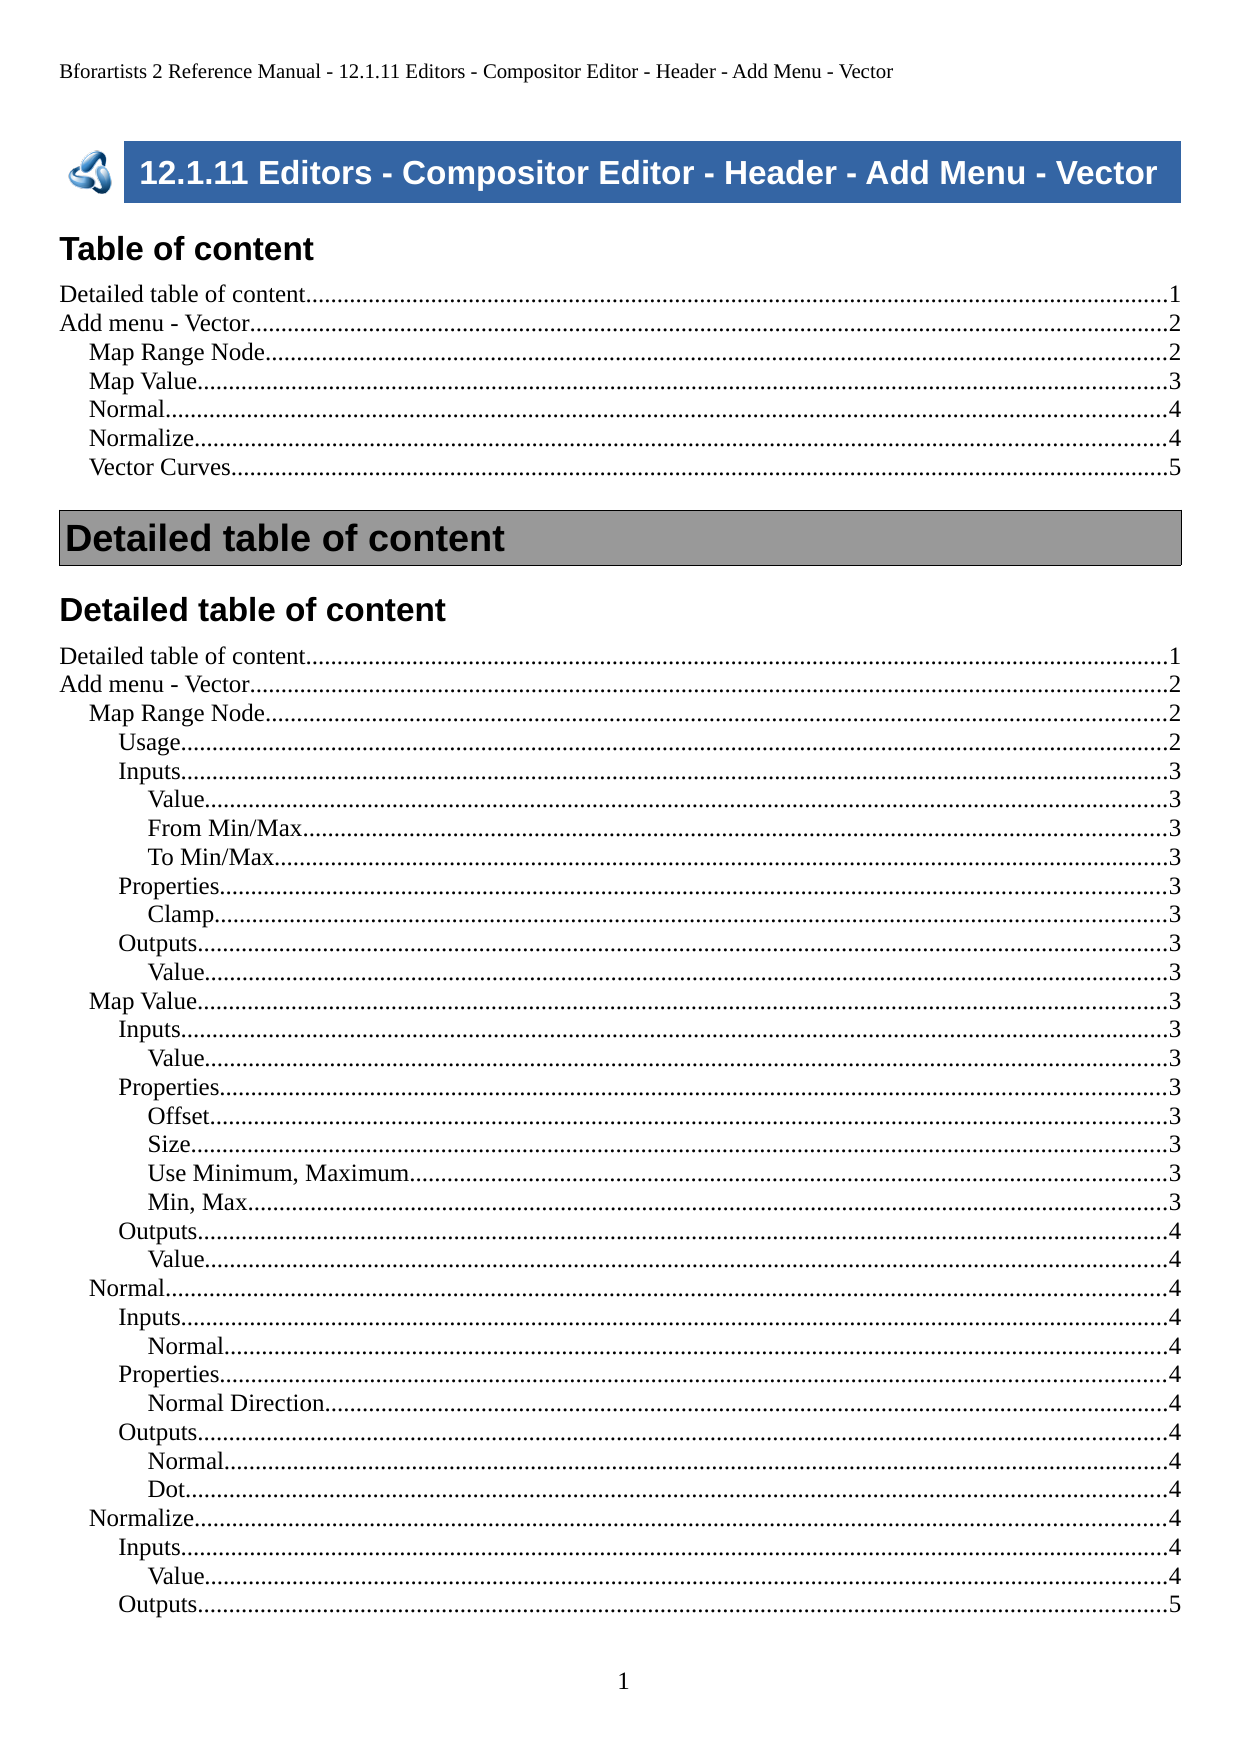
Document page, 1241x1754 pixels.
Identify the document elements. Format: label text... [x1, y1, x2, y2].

text Clamp 3 [147, 899, 1181, 928]
text Map Value 3 [88, 986, 1181, 1014]
table_header Detailed table of content [60, 511, 1181, 565]
picture [65, 147, 114, 197]
text Offset 3 [147, 1101, 1181, 1129]
text Normalize 4 [88, 423, 1181, 452]
text From Min/Max 3 [147, 813, 1181, 842]
text Properties 3 [118, 871, 1181, 899]
text Map Range Node 2 [88, 698, 1181, 727]
table_header 12.1.11 Editors - Compositor Editor - Header - Add Menu - Vector [124, 141, 1181, 203]
text Inputs 3 [118, 1014, 1181, 1043]
table_header [59, 141, 124, 203]
text Normal 4 [88, 394, 1181, 423]
text Add menu - Vector 2 [59, 669, 1181, 698]
text Add menu - Vector 2 [59, 308, 1181, 337]
text Outputs 4 [118, 1216, 1181, 1244]
text Detailed table of content 1 [59, 641, 1181, 669]
text Normal 4 [88, 1273, 1181, 1302]
text Properties 3 [118, 1072, 1181, 1101]
text Properties 4 [118, 1359, 1181, 1388]
text Use Minimum, Maximum 3 [147, 1158, 1181, 1187]
text Value 3 [147, 1043, 1181, 1072]
text Value 3 [147, 784, 1181, 813]
text Detailed table of content 1 [59, 279, 1181, 308]
text Usage 2 [118, 727, 1181, 756]
text Size 3 [147, 1129, 1181, 1158]
text Inputs 4 [118, 1532, 1181, 1561]
text Vector Curves 5 [88, 452, 1181, 481]
text To Min/Max 3 [147, 842, 1181, 871]
text Normalize 4 [88, 1503, 1181, 1532]
text Min, Max 3 [147, 1187, 1181, 1216]
text Dot 4 [147, 1474, 1181, 1503]
text Normal 4 [147, 1331, 1181, 1359]
text Value 4 [147, 1561, 1181, 1589]
text Value 4 [147, 1244, 1181, 1273]
text Map Range Node 2 [88, 337, 1181, 366]
text Outputs 5 [118, 1589, 1181, 1618]
subtitle Detailed table of content [59, 590, 1181, 628]
text Outputs 3 [118, 928, 1181, 957]
text Map Value 3 [88, 366, 1181, 394]
text Inputs 3 [118, 756, 1181, 784]
subtitle Table of content [59, 228, 1181, 267]
text Outputs 4 [118, 1417, 1181, 1446]
text Normal Direction 4 [147, 1388, 1181, 1417]
text Inputs 4 [118, 1302, 1181, 1331]
text Normal 4 [147, 1446, 1181, 1474]
text Value 3 [147, 957, 1181, 986]
